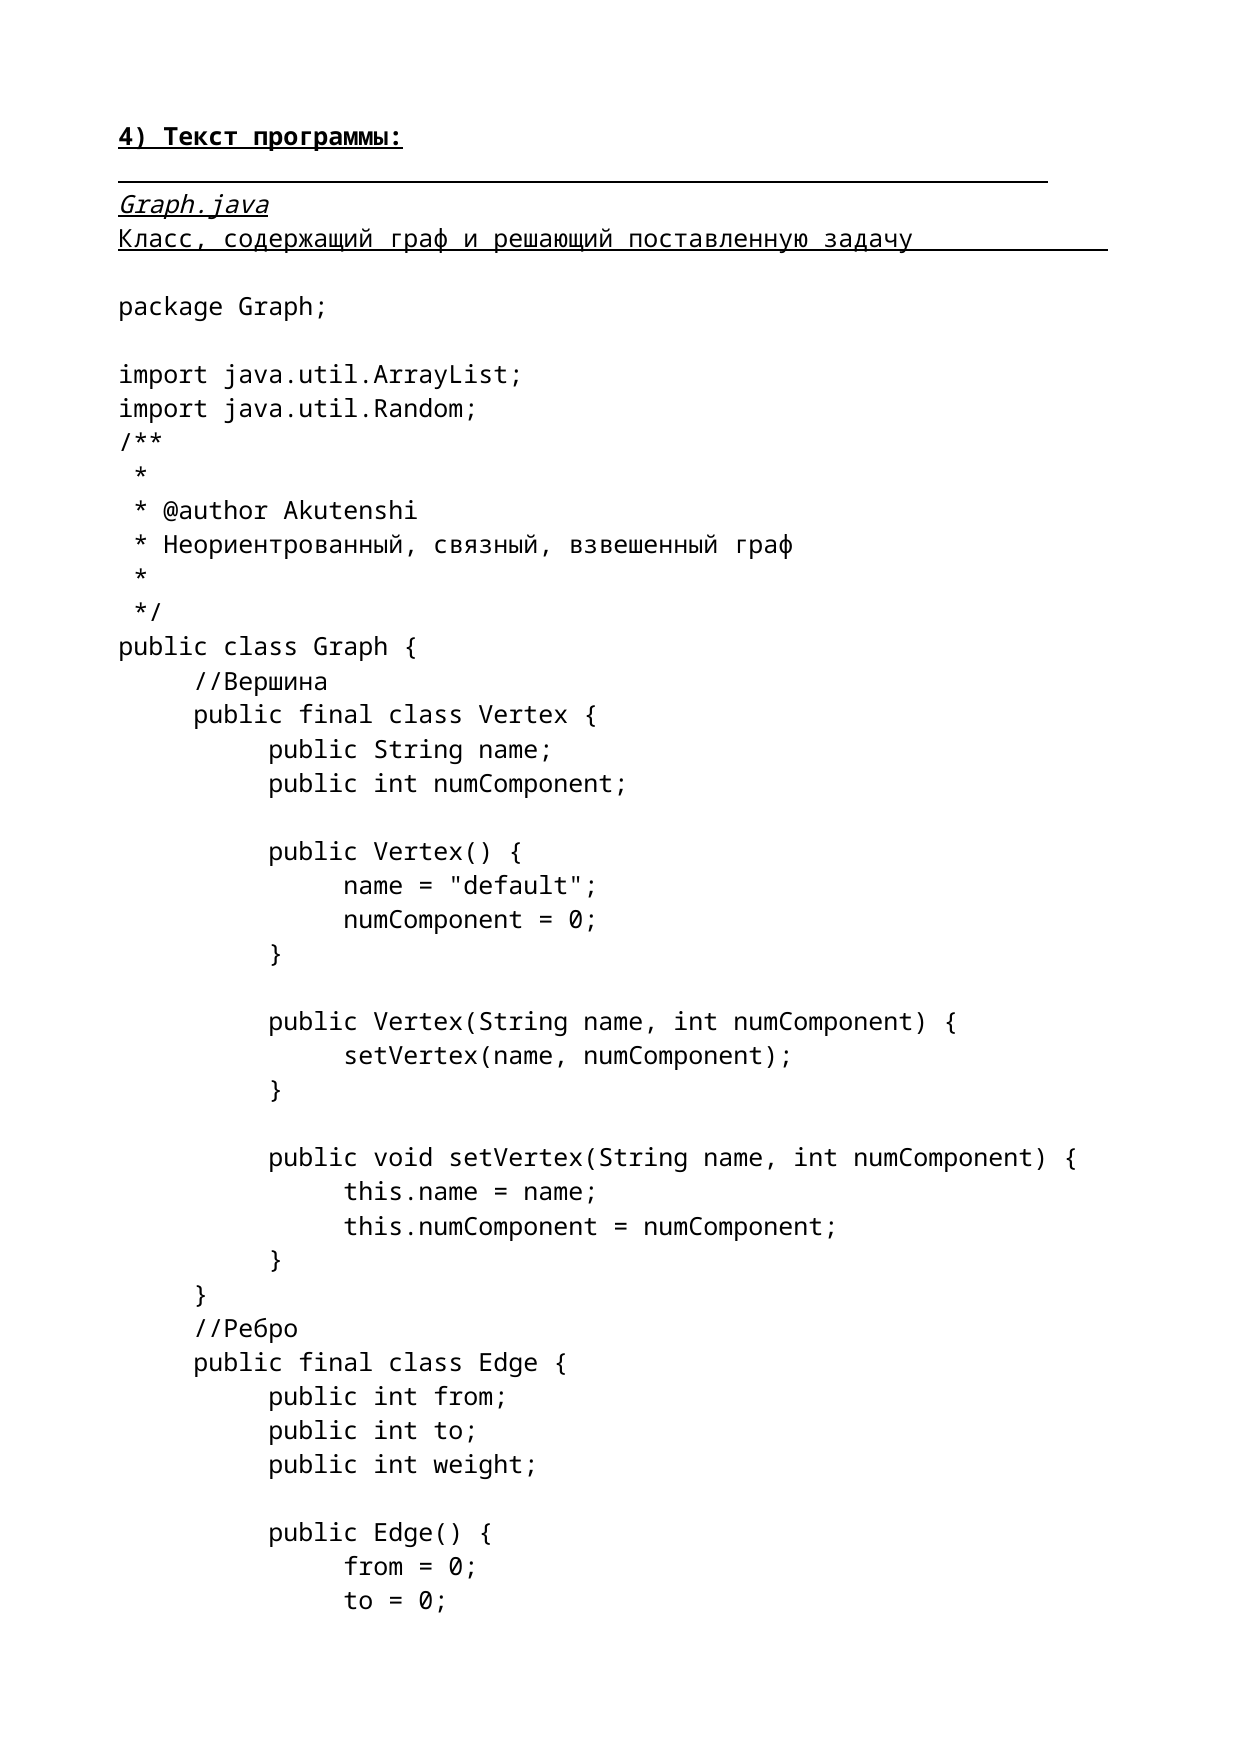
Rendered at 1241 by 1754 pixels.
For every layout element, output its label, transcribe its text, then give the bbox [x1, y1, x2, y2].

text * [118, 561, 1122, 595]
text this.name = name; [118, 1174, 1122, 1208]
text name = "default"; [118, 867, 1122, 902]
text } [118, 1242, 1122, 1276]
text public class Graph { [118, 629, 1122, 663]
text */ [118, 595, 1122, 629]
text public Edge() { [118, 1515, 1122, 1549]
text public Vertex(String name, int numComponent) { [118, 1004, 1122, 1038]
text public final class Vertex { [118, 697, 1122, 731]
text import java.util.Random; [118, 391, 1122, 425]
text package Graph; [118, 288, 1122, 322]
text public int weight; [118, 1447, 1122, 1481]
text /** [118, 425, 1122, 459]
text setVertex(name, numComponent); [118, 1038, 1122, 1072]
text public void setVertex(String name, int numComponent) { [118, 1140, 1122, 1174]
text public int numComponent; [118, 765, 1122, 799]
text public Vertex() { [118, 833, 1122, 867]
text Graph.java [118, 152, 1122, 220]
text Класс, содержащий граф и решающий поставленную задачу [118, 220, 1122, 254]
text 4) Текст программы: [118, 118, 1122, 152]
text import java.util.ArrayList; [118, 357, 1122, 391]
text from = 0; [118, 1549, 1122, 1583]
text * [118, 459, 1122, 493]
text } [118, 936, 1122, 970]
text numComponent = 0; [118, 902, 1122, 936]
text public String name; [118, 731, 1122, 765]
text } [118, 1276, 1122, 1310]
text public int from; [118, 1378, 1122, 1412]
text } [118, 1072, 1122, 1106]
text this.numComponent = numComponent; [118, 1208, 1122, 1242]
text * @author Akutenshi [118, 493, 1122, 527]
text * Неориентрованный, связный, взвешенный граф [118, 527, 1122, 561]
text //Ребро [118, 1310, 1122, 1344]
text public int to; [118, 1412, 1122, 1447]
text public final class Edge { [118, 1344, 1122, 1378]
text //Вершина [118, 663, 1122, 697]
text to = 0; [118, 1583, 1122, 1617]
